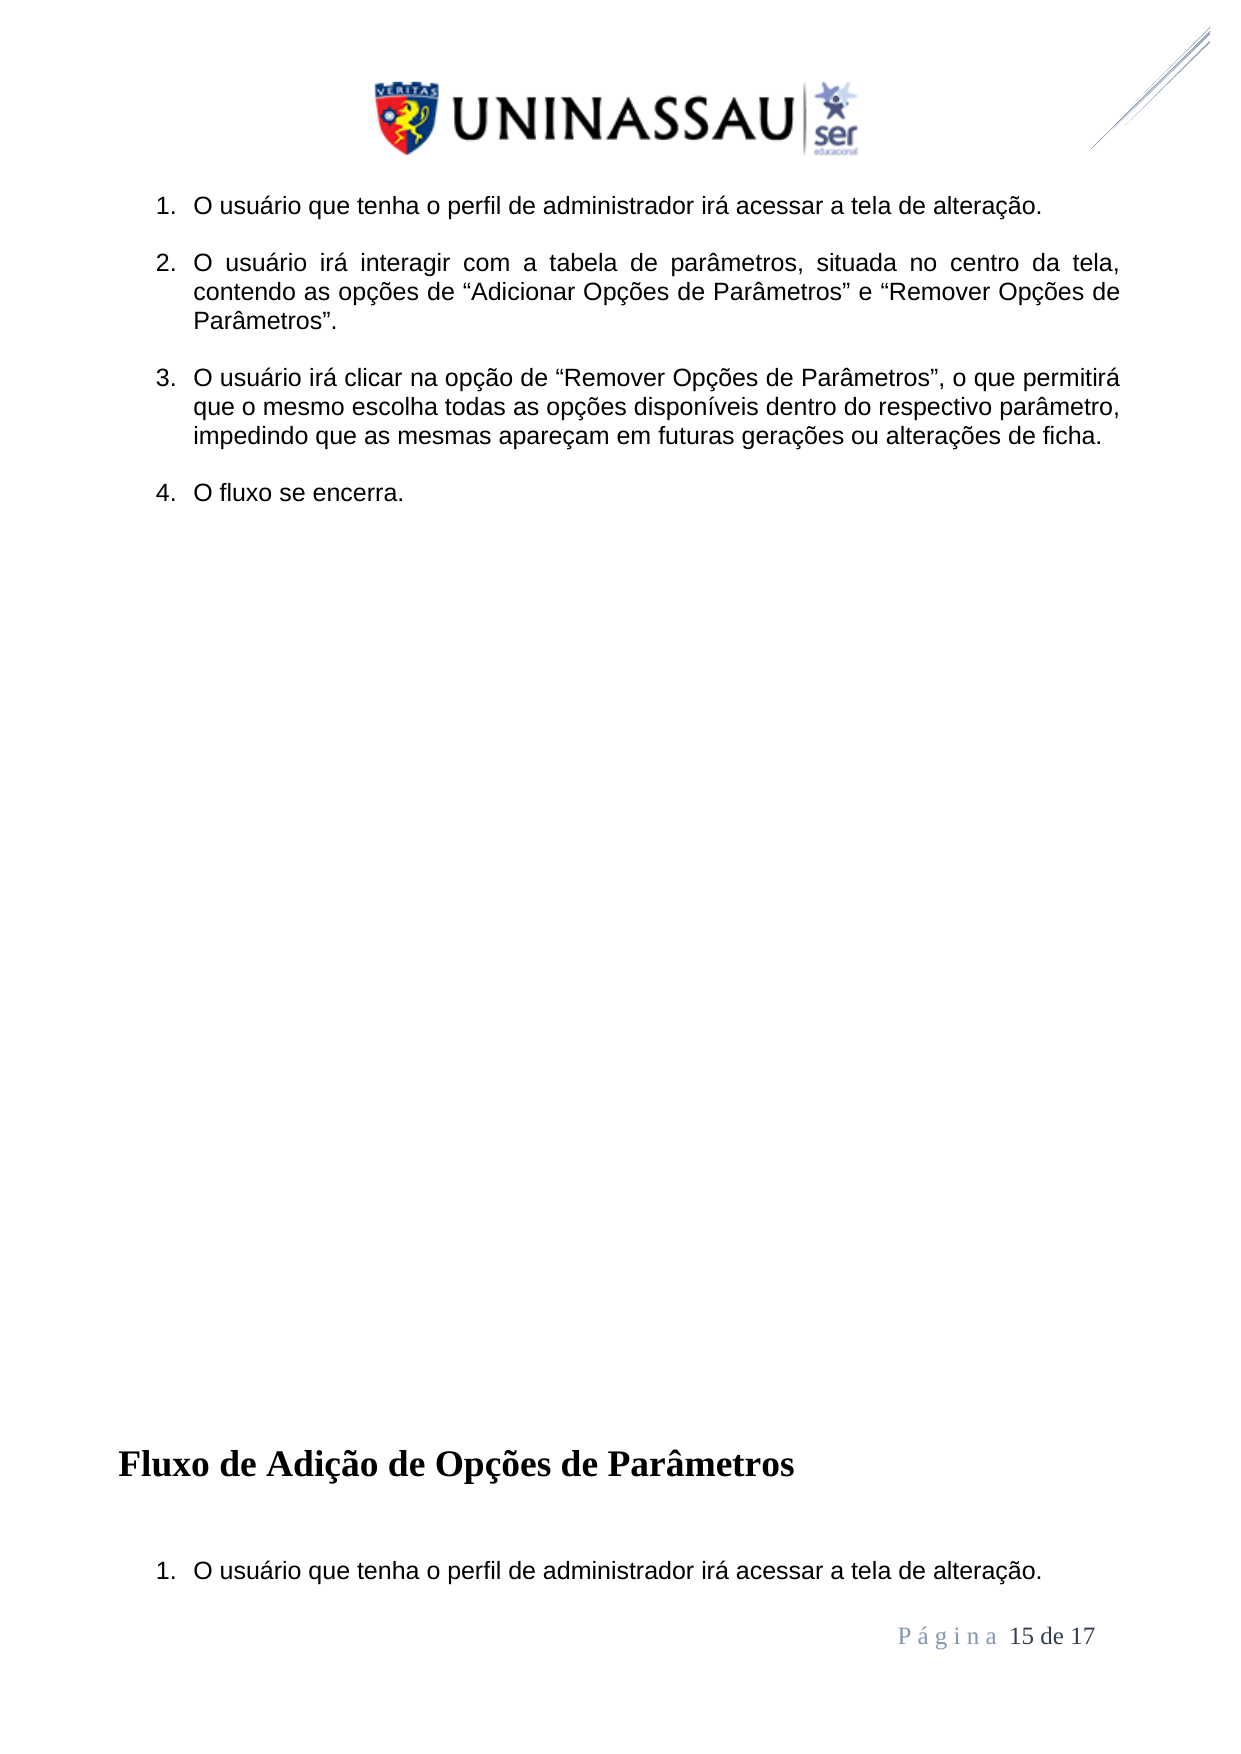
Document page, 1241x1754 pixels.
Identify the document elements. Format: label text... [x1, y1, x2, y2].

list O usuário irá interagir com a tabela de parâmetros, situada no centro da tela, contendo as opções de “Adicionar Opções de Parâmetros” e “Remover Opções de Parâmetros”. [156, 248, 1122, 334]
list O usuário irá clicar na opção de “Remover Opções de Parâmetros”, o que permitirá que o mesmo escolha todas as opções disponíveis dentro do respectivo parâmetro, impedindo que as mesmas apareçam em futuras gerações ou alterações de ficha. [156, 363, 1122, 449]
list O usuário que tenha o perfil de administrador irá acessar a tela de alteração. [156, 1556, 1122, 1585]
list O usuário que tenha o perfil de administrador irá acessar a tela de alteração. [156, 191, 1122, 219]
list O fluxo se encerra. [156, 478, 1122, 507]
subtitle Fluxo de Adição de Opções de Parâmetros [118, 1441, 1122, 1484]
